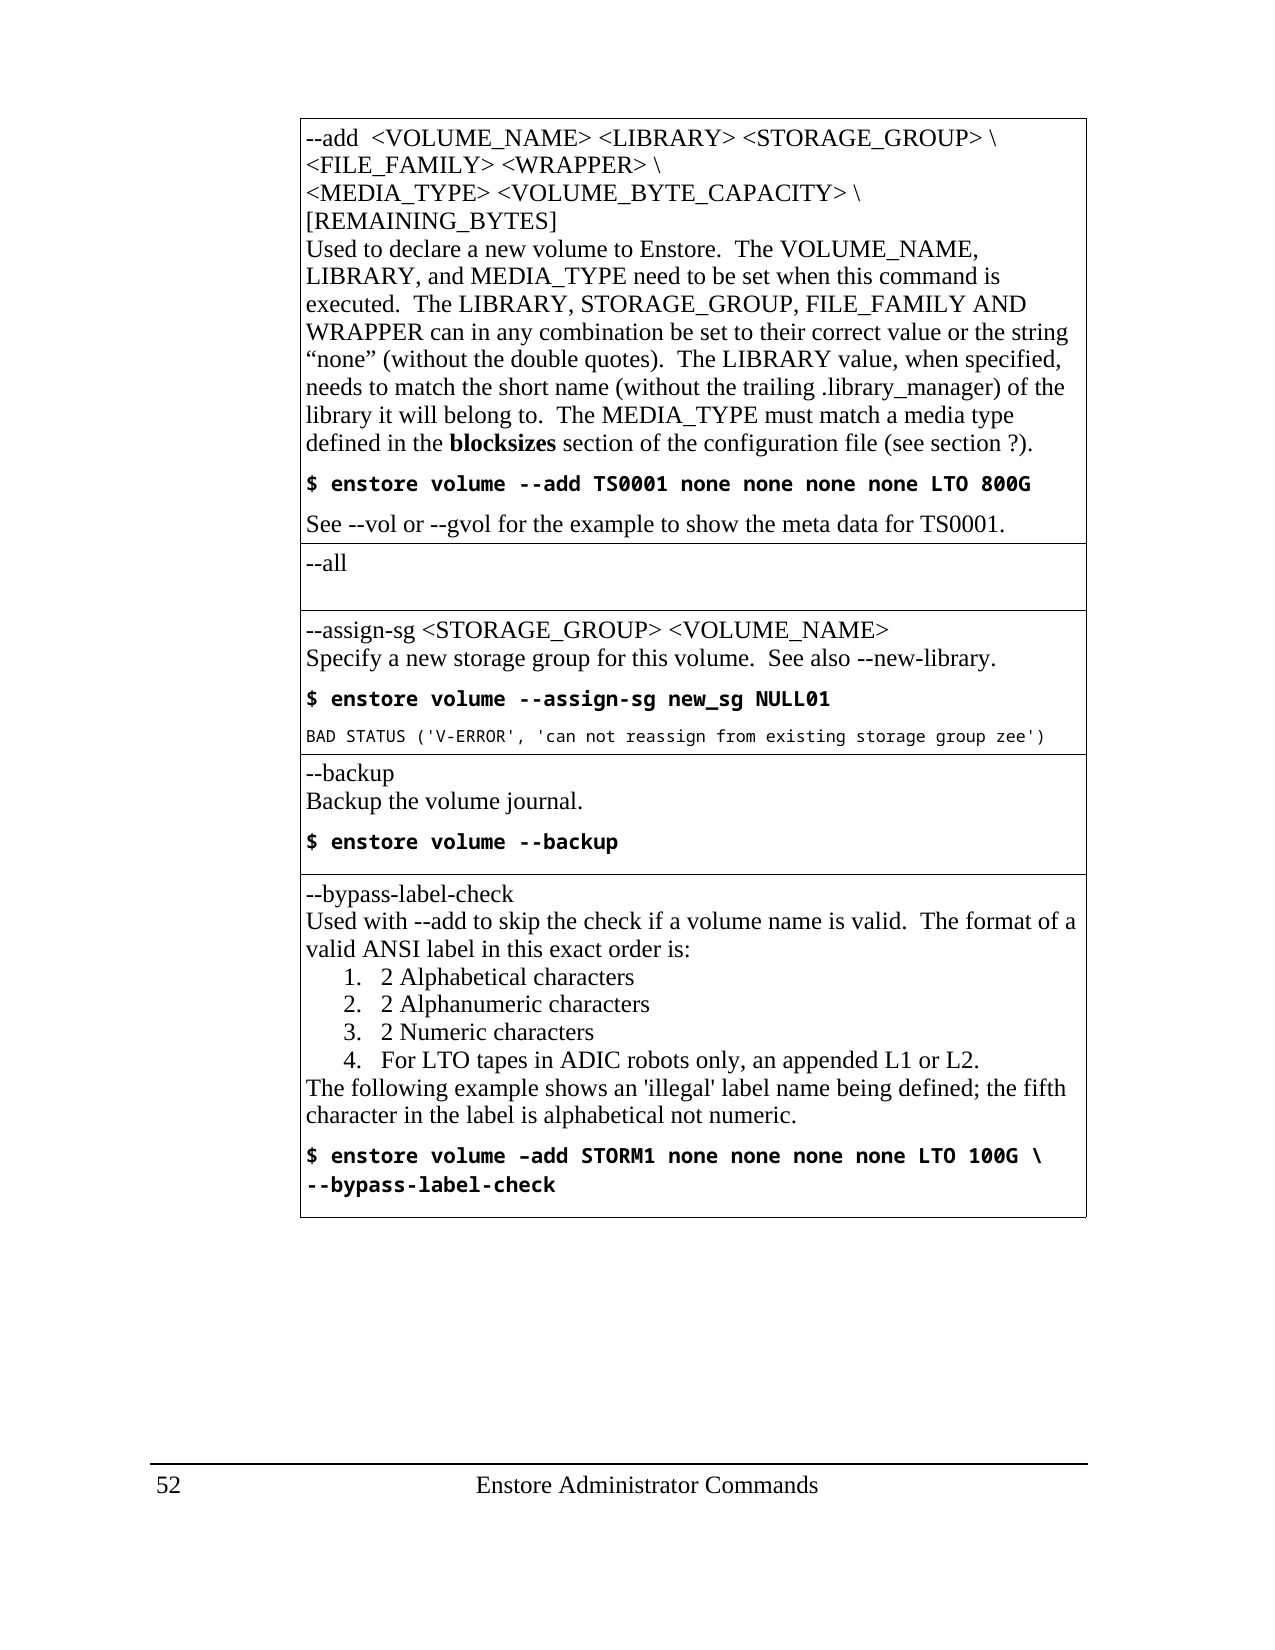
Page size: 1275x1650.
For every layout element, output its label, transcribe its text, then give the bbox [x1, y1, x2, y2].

table_cell --bypass-label-check Used with ‑‑add to skip the check if a volume name is valid. The format of a valid ANSI label in this exact order is: 2 Alphabetical characters 2 Alphanumeric characters 2 Numeric characters For LTO tapes in ADIC robots only, an appended L1 or L2. The following example shows an 'illegal' label name being defined; the fifth character in the label is alphabetical not numeric. $ enstore volume –add STORM1 none none none none LTO 100G \ --bypass-label-check [301, 875, 1086, 1217]
table_cell --add <VOLUME_NAME> <LIBRARY> <STORAGE_GROUP> \ <FILE_FAMILY> <WRAPPER> \ <MEDIA_TYPE> <VOLUME_BYTE_CAPACITY> \ [REMAINING_BYTES] Used to declare a new volume to Enstore. The VOLUME_NAME, LIBRARY, and MEDIA_TYPE need to be set when this command is executed. The LIBRARY, STORAGE_GROUP, FILE_FAMILY AND WRAPPER can in any combination be set to their correct value or the string “none” (without the double quotes). The LIBRARY value, when specified, needs to match the short name (without the trailing .library_manager) of the library it will belong to. The MEDIA_TYPE must match a media type defined in the blocksizes section of the configuration file (see section ?). $ enstore volume --add TS0001 none none none none LTO 800G See ‑‑vol or ‑‑gvol for the example to show the meta data for TS0001. [301, 119, 1086, 543]
table_cell --backup Backup the volume journal. $ enstore volume --backup [301, 755, 1086, 874]
table_cell --assign-sg <STORAGE_GROUP> <VOLUME_NAME> Specify a new storage group for this volume. See also ‑‑new‑library. $ enstore volume --assign-sg new_sg NULL01 BAD STATUS ('V-ERROR', 'can not reassign from existing storage group zee') [301, 611, 1086, 753]
table_cell --all [301, 544, 1086, 610]
